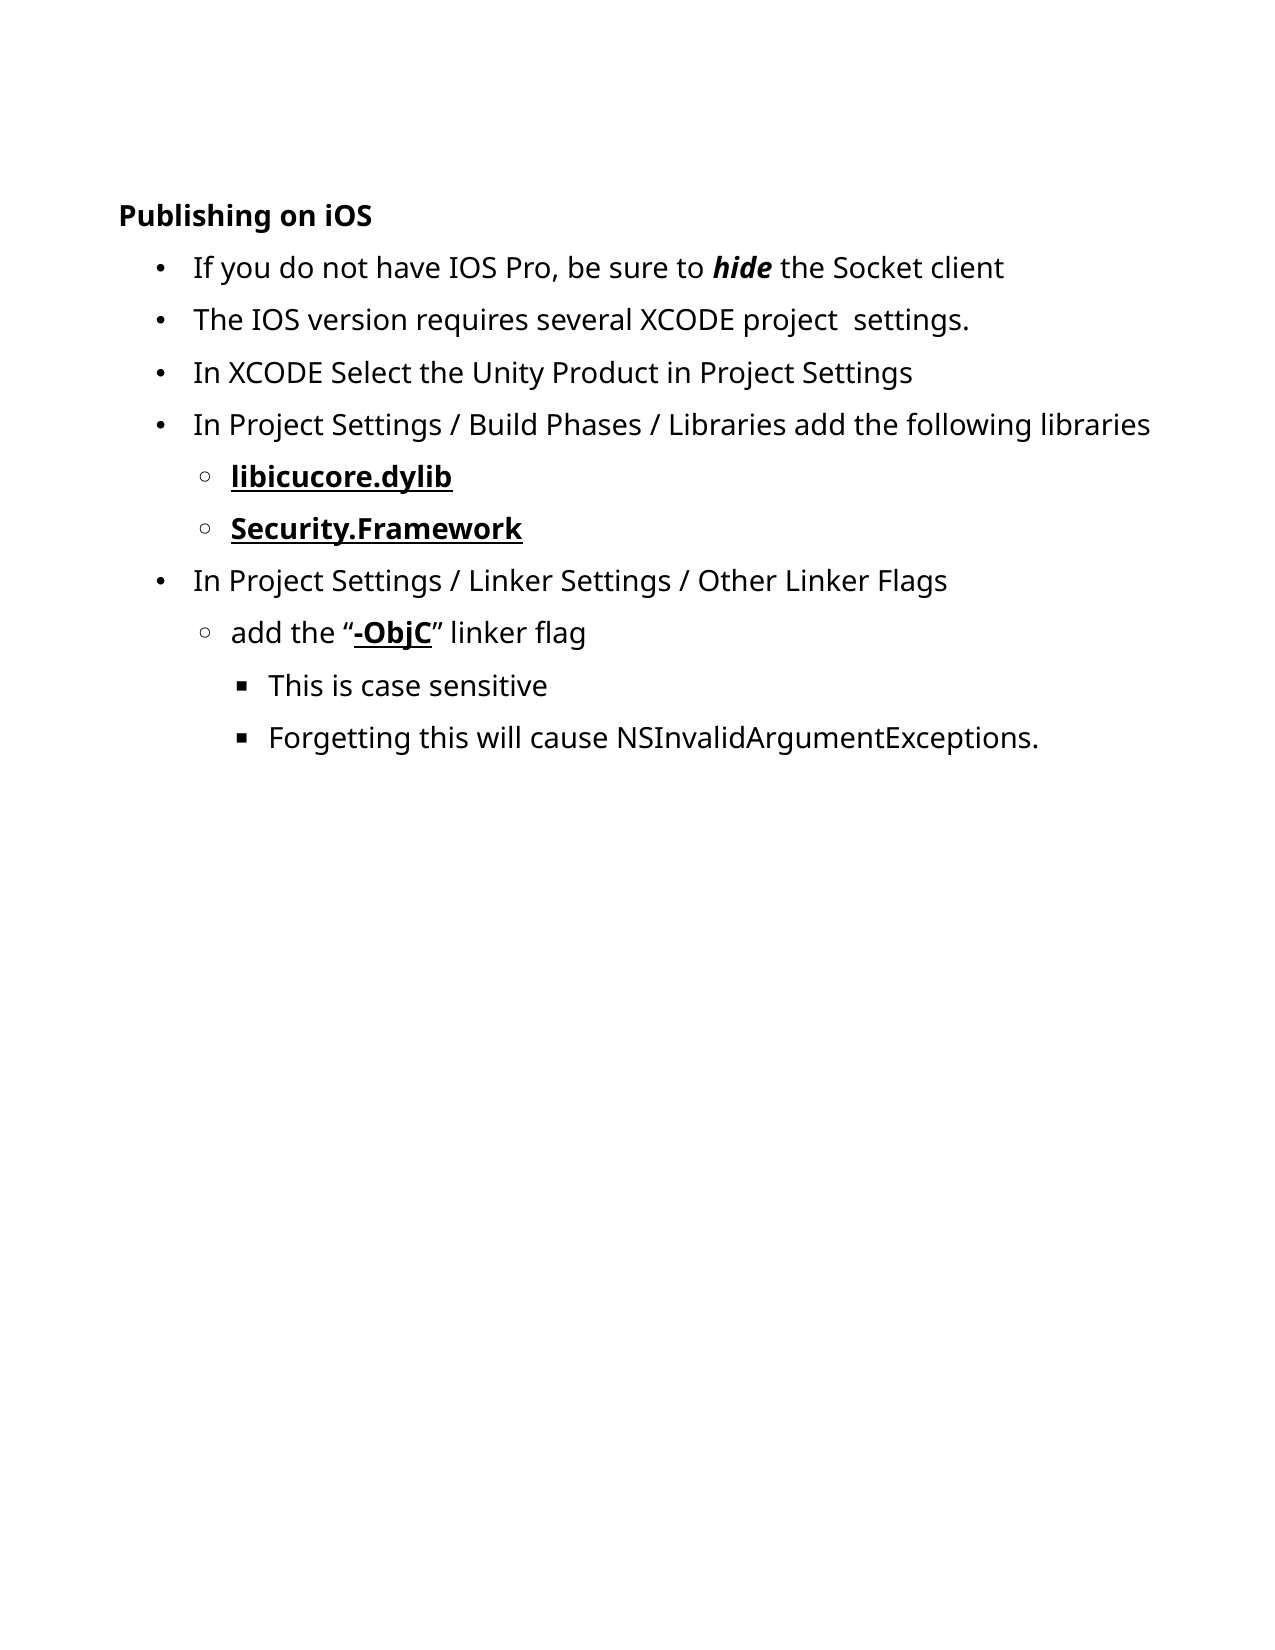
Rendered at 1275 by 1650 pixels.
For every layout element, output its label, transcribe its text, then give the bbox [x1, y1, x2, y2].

list libicucore.dylib [193, 456, 1157, 496]
list This is case sensitive [231, 665, 1157, 705]
list add the “-ObjC” linker flag [193, 613, 1157, 652]
list In XCODE Select the Unity Product in Project Settings [156, 352, 1157, 392]
list If you do not have IOS Pro, be sure to hide the Socket client [156, 247, 1157, 287]
list Security.Framework [193, 508, 1157, 548]
subtitle Publishing on iOS [118, 195, 1157, 235]
list In Project Settings / Linker Settings / Other Linker Flags [156, 561, 1157, 600]
list Forgetting this will cause NSInvalidArgumentExceptions. [231, 717, 1157, 757]
list In Project Settings / Build Phases / Libraries add the following libraries [156, 404, 1157, 444]
list The IOS version requires several XCODE project settings. [156, 300, 1157, 339]
